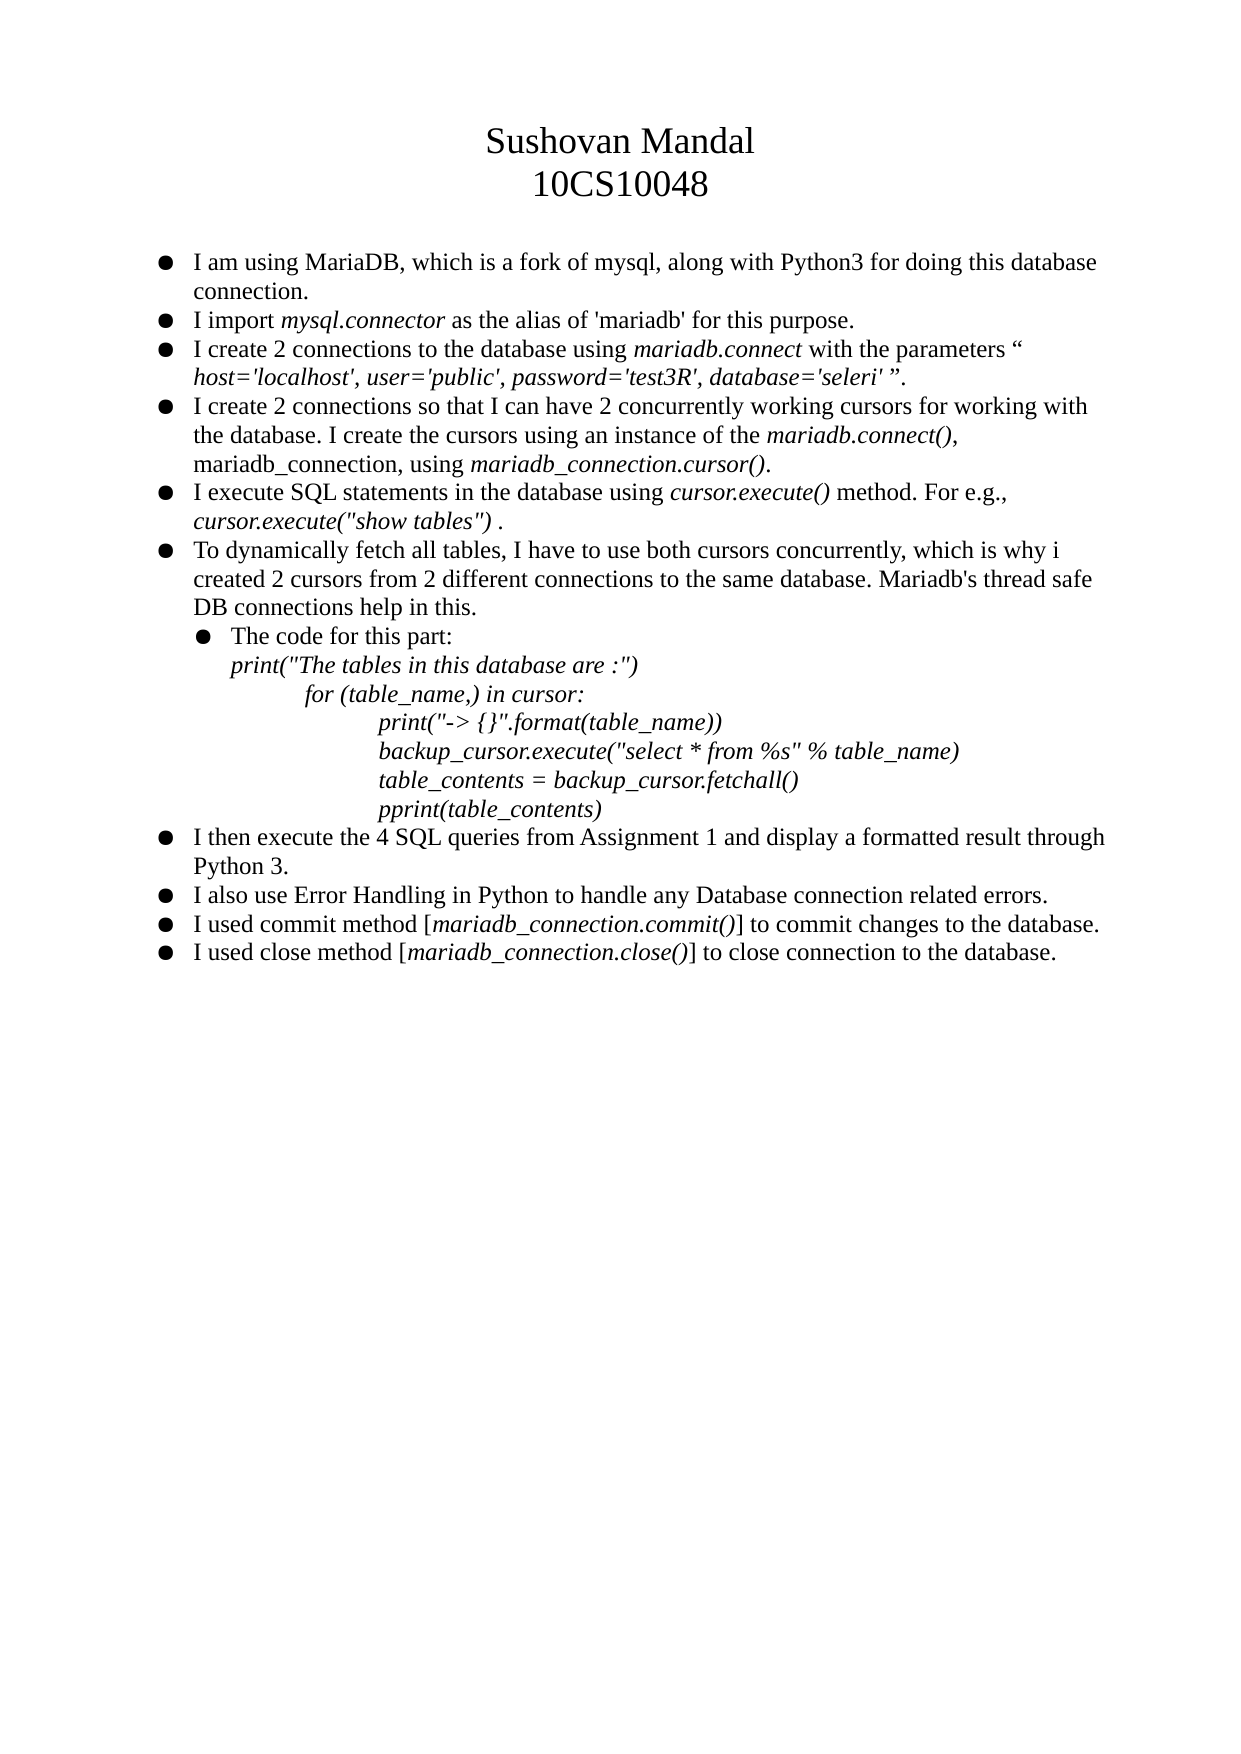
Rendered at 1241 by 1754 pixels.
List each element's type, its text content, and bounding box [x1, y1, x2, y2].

list print("-> {}".format(table_name)) [193, 707, 1122, 736]
list I execute SQL statements in the database using cursor.execute() method. For e.g., cursor.execute("show tables") . [156, 477, 1122, 535]
list To dynamically fetch all tables, I have to use both cursors concurrently, which is why i created 2 cursors from 2 different connections to the same database. Mariadb's thread safe DB connections help in this. [156, 535, 1122, 621]
list The code for this part: [193, 621, 1122, 650]
list I used commit method [mariadb_connection.commit()] to commit changes to the database. [156, 909, 1122, 937]
list I import mysql.connector as the alias of 'mariadb' for this purpose. [156, 305, 1122, 334]
list print("The tables in this database are :") [193, 650, 1122, 679]
list backup_cursor.execute("select * from %s" % table_name) [193, 736, 1122, 765]
list pprint(table_contents) [193, 794, 1122, 822]
list I create 2 connections so that I can have 2 concurrently working cursors for working with the database. I create the cursors using an instance of the mariadb.connect(), mariadb_connection, using mariadb_connection.cursor(). [156, 391, 1122, 477]
text 10CS10048 [118, 161, 1122, 204]
list table_contents = backup_cursor.fetchall() [193, 765, 1122, 794]
list I also use Error Handling in Python to handle any Database connection related errors. [156, 880, 1122, 909]
list for (table_name,) in cursor: [193, 679, 1122, 707]
list I used close method [mariadb_connection.close()] to close connection to the database. [156, 937, 1122, 966]
list I then execute the 4 SQL queries from Assignment 1 and display a formatted result through Python 3. [156, 822, 1122, 880]
text Sushovan Mandal [118, 118, 1122, 161]
list I create 2 connections to the database using mariadb.connect with the parameters “ host='localhost', user='public', password='test3R', database='seleri' ”. [156, 334, 1122, 391]
list I am using MariaDB, which is a fork of mysql, along with Python3 for doing this database connection. [156, 247, 1122, 305]
